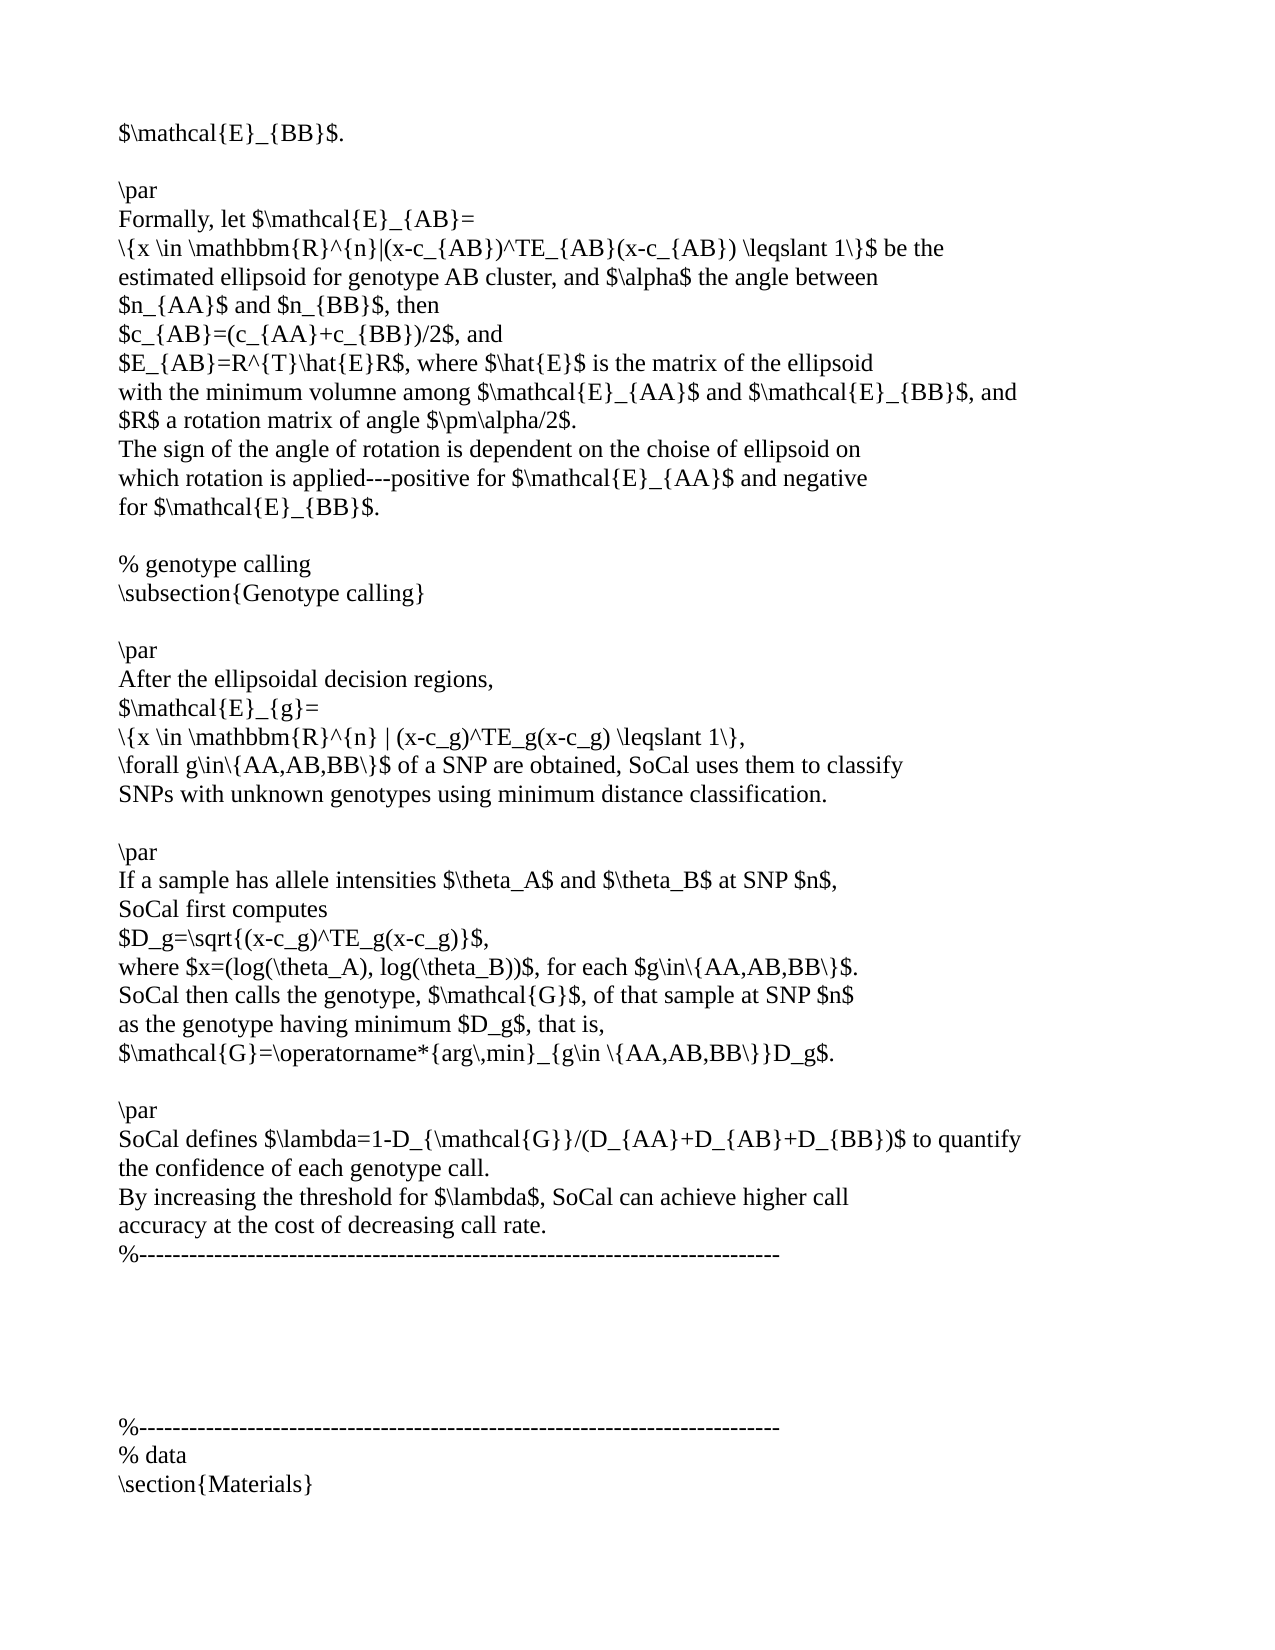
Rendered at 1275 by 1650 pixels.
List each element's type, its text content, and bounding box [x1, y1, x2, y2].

text $\mathcal{G}=\operatorname*{arg\,min}_{g\in \{AA,AB,BB\}}D_g$. [118, 1038, 1157, 1067]
text the confidence of each genotype call. [118, 1153, 1157, 1182]
text which rotation is applied---positive for $\mathcal{E}_{AA}$ and negative [118, 463, 1157, 492]
text $c_{AB}=(c_{AA}+c_{BB})/2$, and [118, 319, 1157, 348]
text %----------------------------------------------------------------------------- [118, 1239, 1157, 1268]
text SNPs with unknown genotypes using minimum distance classification. [118, 779, 1157, 808]
text SoCal then calls the genotype, $\mathcal{G}$, of that sample at SNP $n$ [118, 981, 1157, 1009]
text \par [118, 1096, 1157, 1124]
text If a sample has allele intensities $\theta_A$ and $\theta_B$ at SNP $n$, [118, 866, 1157, 894]
text $R$ a rotation matrix of angle $\pm\alpha/2$. [118, 406, 1157, 434]
text accuracy at the cost of decreasing call rate. [118, 1211, 1157, 1239]
text \par [118, 837, 1157, 866]
text The sign of the angle of rotation is dependent on the choise of ellipsoid on [118, 434, 1157, 463]
text After the ellipsoidal decision regions, [118, 664, 1157, 693]
text $n_{AA}$ and $n_{BB}$, then [118, 291, 1157, 319]
text By increasing the threshold for $\lambda$, SoCal can achieve higher call [118, 1182, 1157, 1211]
text Formally, let $\mathcal{E}_{AB}= [118, 204, 1157, 233]
text $D_g=\sqrt{(x-c_g)^TE_g(x-c_g)}$, [118, 923, 1157, 952]
text % data [118, 1441, 1157, 1469]
text \par [118, 176, 1157, 204]
text \subsection{Genotype calling} [118, 578, 1157, 607]
text SoCal defines $\lambda=1-D_{\mathcal{G}}/(D_{AA}+D_{AB}+D_{BB})$ to quantify [118, 1124, 1157, 1153]
text with the minimum volumne among $\mathcal{E}_{AA}$ and $\mathcal{E}_{BB}$, and [118, 377, 1157, 406]
text \forall g\in\{AA,AB,BB\}$ of a SNP are obtained, SoCal uses them to classify [118, 751, 1157, 779]
text $\mathcal{E}_{BB}$. [118, 118, 1157, 147]
text % genotype calling [118, 549, 1157, 578]
text where $x=(log(\theta_A), log(\theta_B))$, for each $g\in\{AA,AB,BB\}$. [118, 952, 1157, 981]
text \par [118, 636, 1157, 664]
text for $\mathcal{E}_{BB}$. [118, 492, 1157, 521]
text \{x \in \mathbbm{R}^{n}|(x-c_{AB})^TE_{AB}(x-c_{AB}) \leqslant 1\}$ be the [118, 233, 1157, 262]
text $E_{AB}=R^{T}\hat{E}R$, where $\hat{E}$ is the matrix of the ellipsoid [118, 348, 1157, 377]
text %----------------------------------------------------------------------------- [118, 1412, 1157, 1441]
text estimated ellipsoid for genotype AB cluster, and $\alpha$ the angle between [118, 262, 1157, 291]
text SoCal first computes [118, 894, 1157, 923]
text \section{Materials} [118, 1469, 1157, 1498]
text \{x \in \mathbbm{R}^{n} | (x-c_g)^TE_g(x-c_g) \leqslant 1\}, [118, 722, 1157, 751]
text $\mathcal{E}_{g}= [118, 693, 1157, 722]
text as the genotype having minimum $D_g$, that is, [118, 1009, 1157, 1038]
